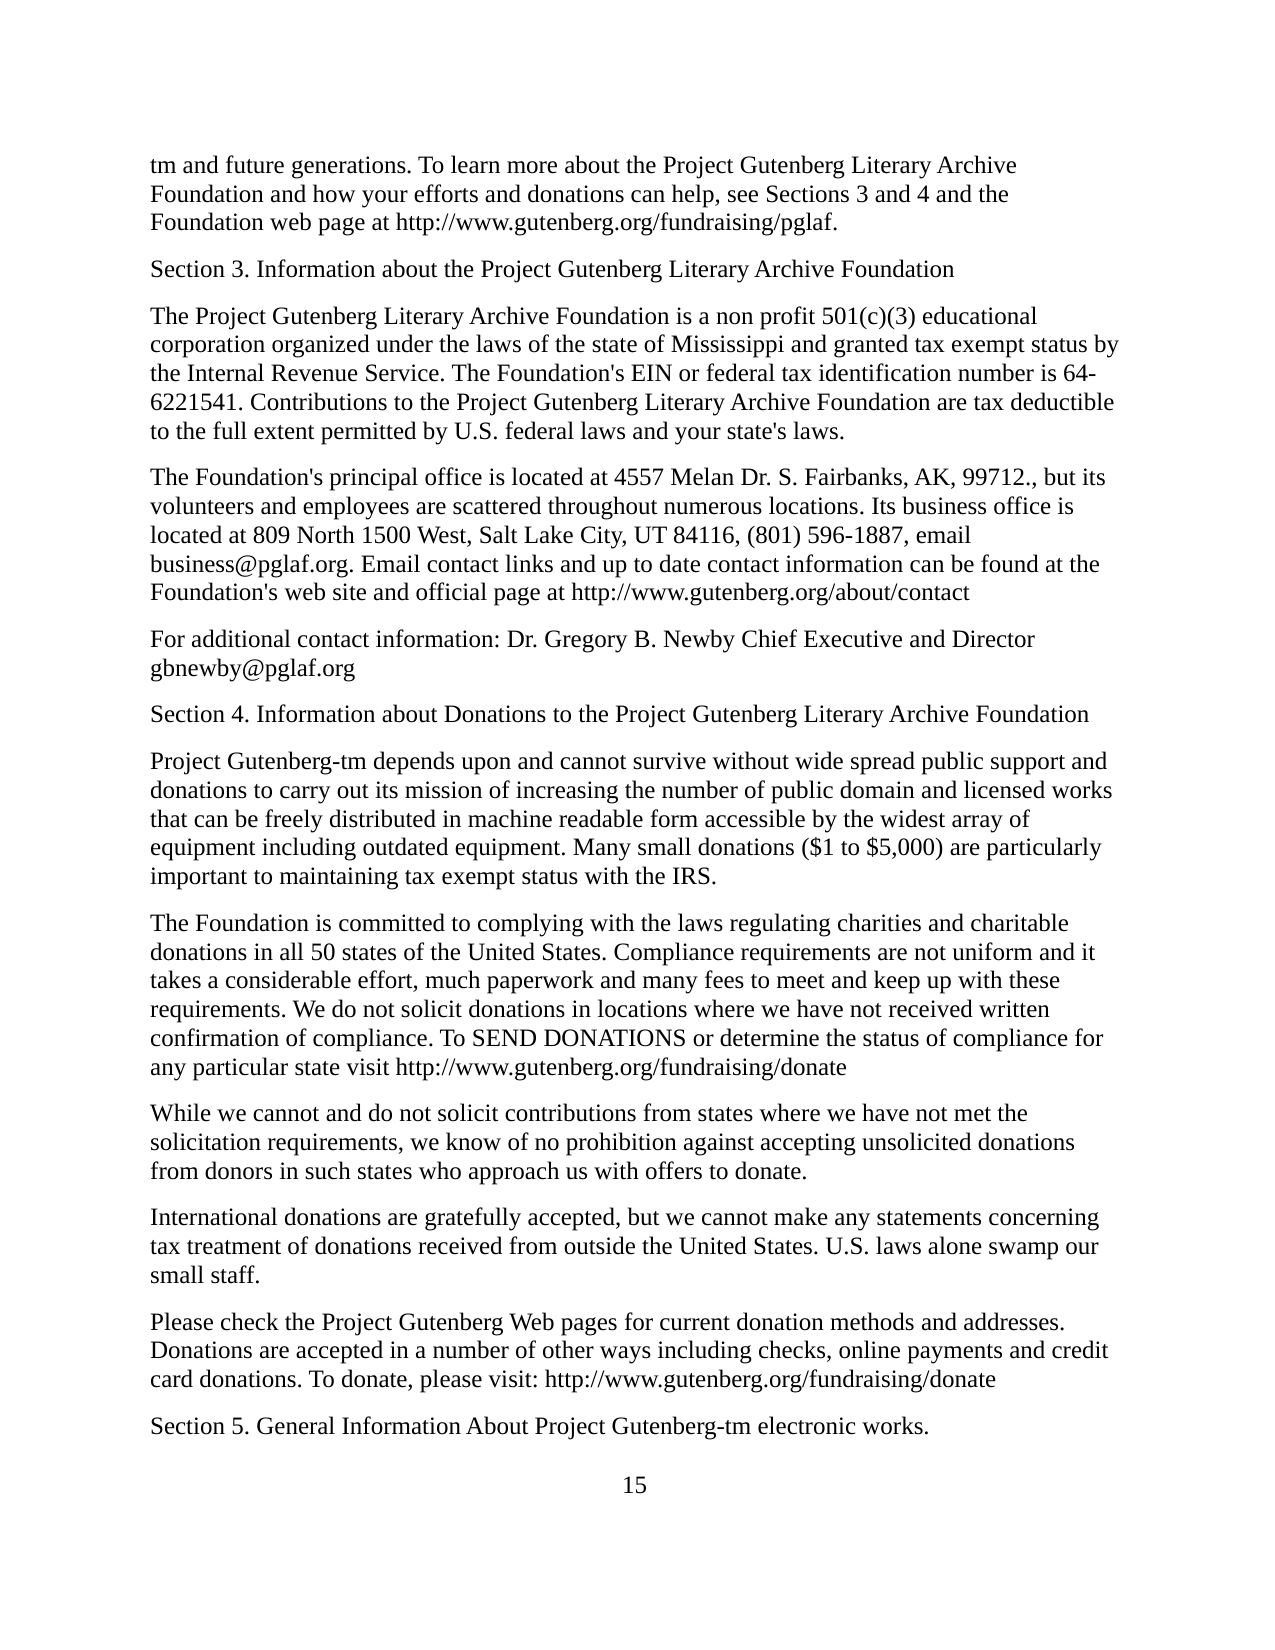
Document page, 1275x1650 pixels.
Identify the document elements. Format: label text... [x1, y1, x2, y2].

text tm and future generations. To learn more about the Project Gutenberg Literary Archive Foundation and how your efforts and donations can help, see Sections 3 and 4 and the Foundation web page at http://www.gutenberg.org/fundraising/pglaf. [150, 150, 1125, 236]
text Section 5. General Information About Project Gutenberg-tm electronic works. [150, 1411, 1125, 1439]
text Project Gutenberg-tm depends upon and cannot survive without wide spread public support and donations to carry out its mission of increasing the number of public domain and licensed works that can be freely distributed in machine readable form accessible by the widest array of equipment including outdated equipment. Many small donations ($1 to $5,000) are particularly important to maintaining tax exempt status with the IRS. [150, 746, 1125, 890]
text For additional contact information: Dr. Gregory B. Newby Chief Executive and Director gbnewby@pglaf.org [150, 624, 1125, 682]
text The Project Gutenberg Literary Archive Foundation is a non profit 501(c)(3) educational corporation organized under the laws of the state of Mississippi and granted tax exempt status by the Internal Revenue Service. The Foundation's EIN or federal tax identification number is 64-6221541. Contributions to the Project Gutenberg Literary Archive Foundation are tax deductible to the full extent permitted by U.S. federal laws and your state's laws. [150, 301, 1125, 444]
text The Foundation's principal office is located at 4557 Melan Dr. S. Fairbanks, AK, 99712., but its volunteers and employees are scattered throughout numerous locations. Its business office is located at 809 North 1500 West, Salt Lake City, UT 84116, (801) 596-1887, email business@pglaf.org. Email contact links and up to date contact information can be found at the Foundation's web site and official page at http://www.gutenberg.org/about/contact [150, 462, 1125, 606]
text International donations are gratefully accepted, but we cannot make any statements concerning tax treatment of donations received from outside the United States. U.S. laws alone swamp our small staff. [150, 1202, 1125, 1289]
text While we cannot and do not solicit contributions from states where we have not met the solicitation requirements, we know of no prohibition against accepting unsolicited donations from donors in such states who approach us with offers to donate. [150, 1098, 1125, 1184]
text Please check the Project Gutenberg Web pages for current donation methods and addresses. Donations are accepted in a number of other ways including checks, online payments and credit card donations. To donate, please visit: http://www.gutenberg.org/fundraising/donate [150, 1307, 1125, 1393]
text The Foundation is committed to complying with the laws regulating charities and charitable donations in all 50 states of the United States. Compliance requirements are not uniform and it takes a considerable effort, much paperwork and many fees to meet and keep up with these requirements. We do not solicit donations in locations where we have not received written confirmation of compliance. To SEND DONATIONS or determine the status of compliance for any particular state visit http://www.gutenberg.org/fundraising/donate [150, 908, 1125, 1080]
text Section 3. Information about the Project Gutenberg Literary Archive Foundation [150, 254, 1125, 283]
text Section 4. Information about Donations to the Project Gutenberg Literary Archive Foundation [150, 699, 1125, 728]
